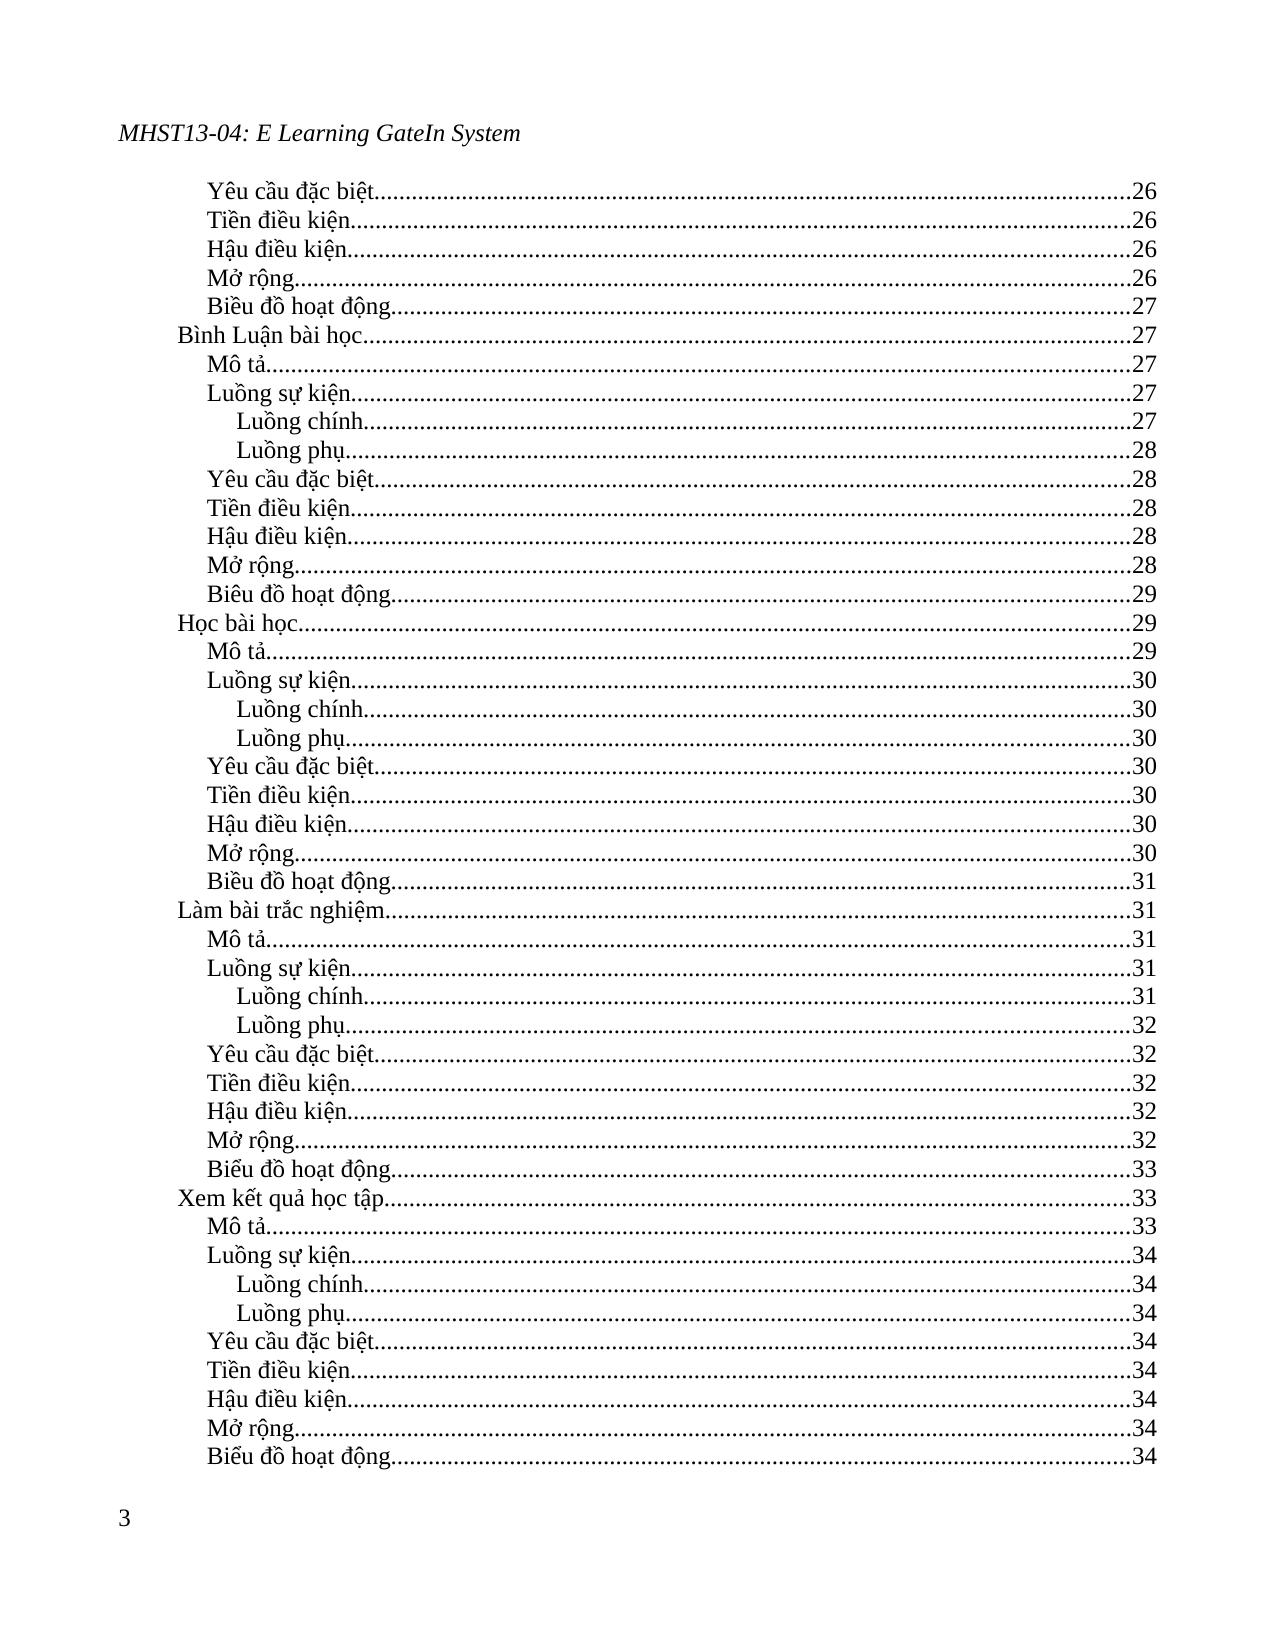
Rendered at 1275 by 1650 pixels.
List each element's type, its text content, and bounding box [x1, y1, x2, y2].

text Luồng phụ 34 [236, 1298, 1157, 1326]
text Hậu điều kiện 26 [207, 234, 1157, 263]
text Luồng chính 34 [236, 1269, 1157, 1298]
text Luồng chính 30 [236, 694, 1157, 723]
text Tiền điều kiện 30 [207, 780, 1157, 809]
text Luồng phụ 28 [236, 435, 1157, 464]
text Mở rộng 32 [207, 1125, 1157, 1154]
text Mô tả 31 [207, 924, 1157, 953]
text Hậu điều kiện 32 [207, 1096, 1157, 1125]
text Luồng sự kiện 30 [207, 665, 1157, 694]
text Xem kết quả học tập 33 [177, 1183, 1157, 1211]
text Luồng phụ 32 [236, 1010, 1157, 1039]
text Luồng chính 27 [236, 406, 1157, 435]
text Luồng sự kiện 31 [207, 953, 1157, 981]
text Tiền điều kiện 28 [207, 493, 1157, 521]
text Tiền điều kiện 26 [207, 205, 1157, 234]
text Tiền điều kiện 32 [207, 1068, 1157, 1096]
text Làm bài trắc nghiệm 31 [177, 895, 1157, 924]
text Biểu đồ hoạt động 34 [207, 1441, 1157, 1470]
text Hậu điều kiện 34 [207, 1384, 1157, 1413]
text Mô tả 27 [207, 349, 1157, 378]
text Biêu đồ hoạt động 29 [207, 579, 1157, 608]
text Yêu cầu đặc biệt 32 [207, 1039, 1157, 1068]
text Mở rộng 26 [207, 263, 1157, 291]
text Biểu đồ hoạt động 33 [207, 1154, 1157, 1183]
text Mô tả 29 [207, 636, 1157, 665]
text Mở rộng 30 [207, 838, 1157, 866]
text Luồng sự kiện 27 [207, 378, 1157, 406]
text Yêu cầu đặc biệt 28 [207, 464, 1157, 493]
text Luồng chính 31 [236, 981, 1157, 1010]
text Yêu cầu đặc biệt 34 [207, 1326, 1157, 1355]
text Bình Luận bài học 27 [177, 320, 1157, 349]
text Tiền điều kiện 34 [207, 1355, 1157, 1384]
text Mở rộng 28 [207, 550, 1157, 579]
text Luồng phụ 30 [236, 723, 1157, 751]
text Mở rộng 34 [207, 1413, 1157, 1441]
text Biều đồ hoạt động 27 [207, 291, 1157, 320]
text Mô tả 33 [207, 1211, 1157, 1240]
text Hậu điều kiện 30 [207, 809, 1157, 838]
text Yêu cầu đặc biệt 26 [207, 176, 1157, 205]
text Học bài học 29 [177, 608, 1157, 636]
text Biều đồ hoạt động 31 [207, 866, 1157, 895]
text Yêu cầu đặc biệt 30 [207, 751, 1157, 780]
text Hậu điều kiện 28 [207, 521, 1157, 550]
text Luồng sự kiện 34 [207, 1240, 1157, 1269]
